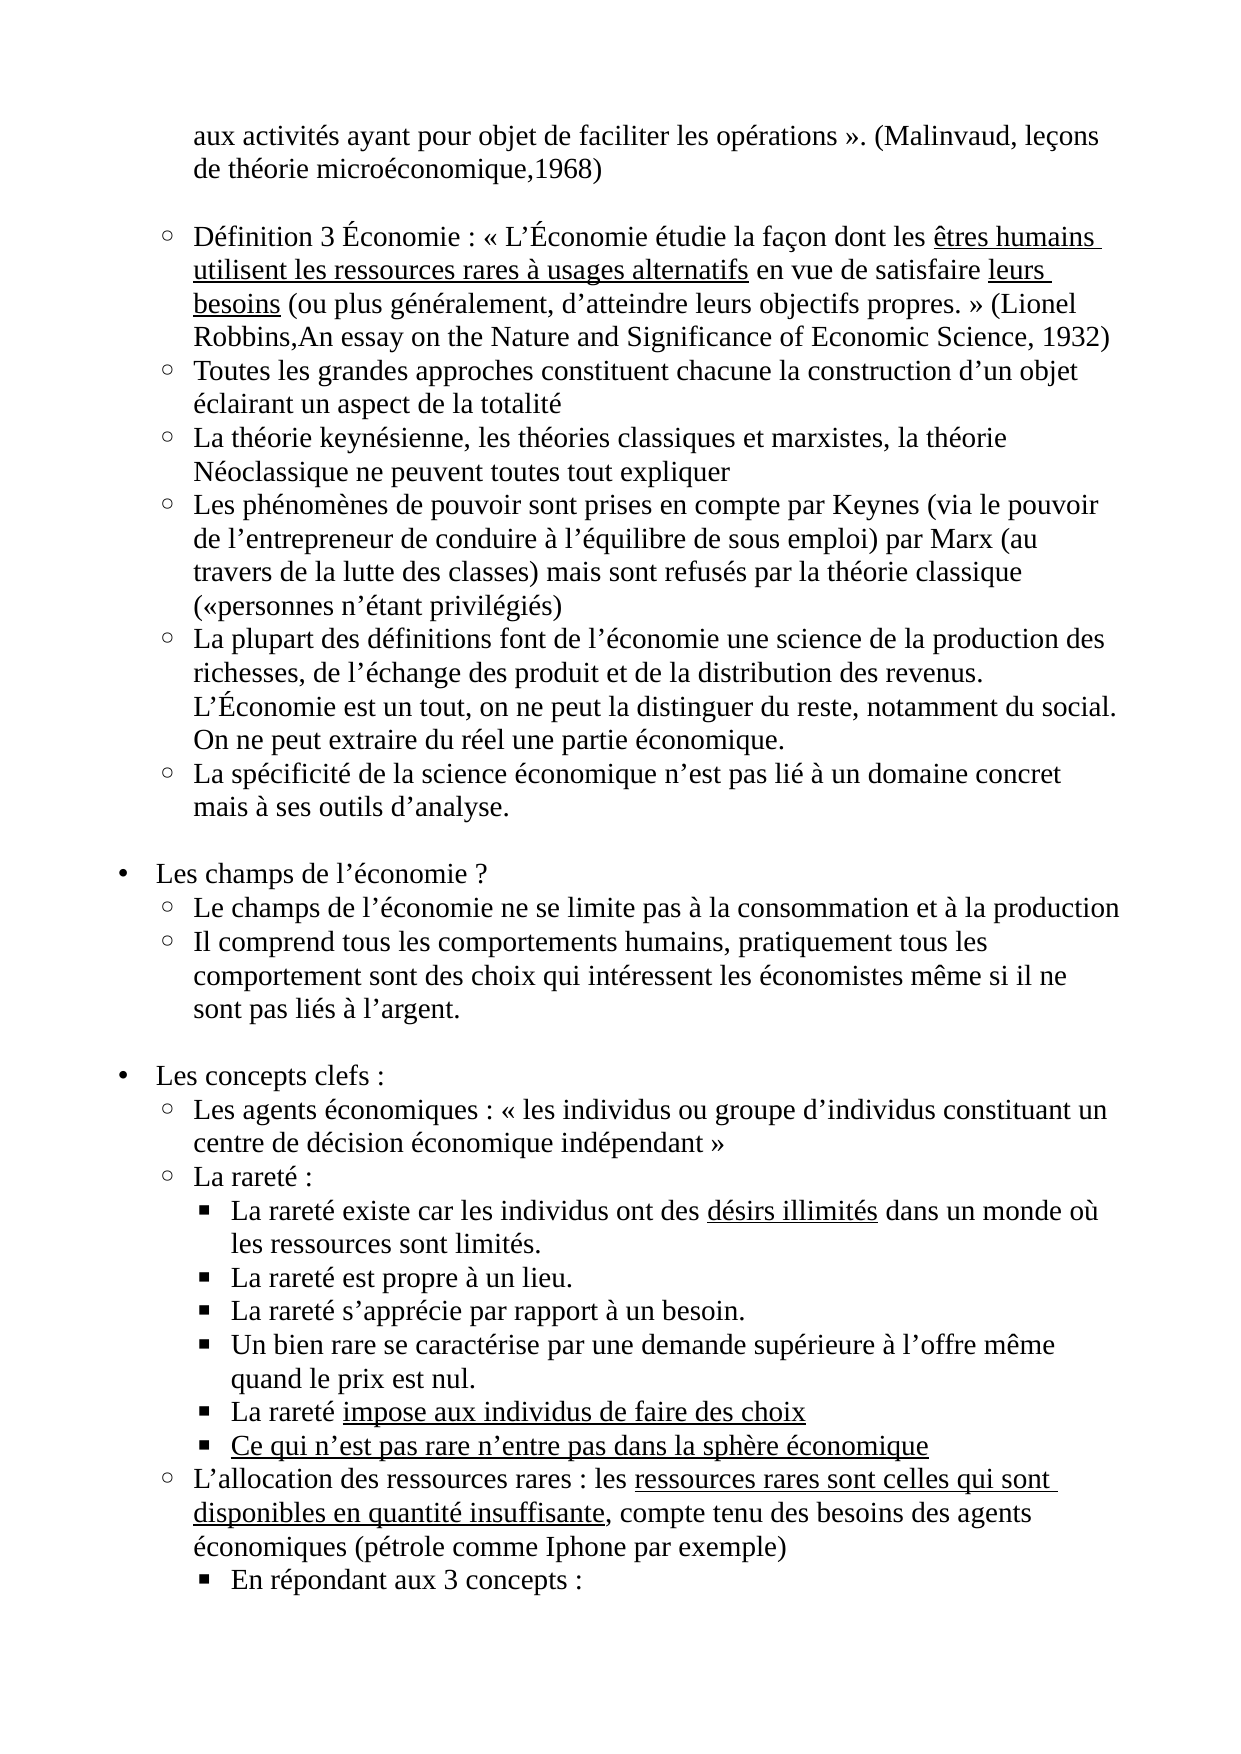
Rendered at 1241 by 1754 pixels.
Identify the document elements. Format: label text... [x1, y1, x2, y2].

list L’allocation des ressources rares : les ressources rares sont celles qui sont disponibles en quantité insuffisante, compte tenu des besoins des agents économiques (pétrole comme Iphone par exemple) [156, 1462, 1122, 1562]
list Un bien rare se caractérise par une demande supérieure à l’offre même quand le prix est nul. [193, 1327, 1122, 1394]
list La rareté existe car les individus ont des désirs illimités dans un monde où les ressources sont limités. [193, 1193, 1122, 1260]
list La rareté est propre à un lieu. [193, 1260, 1122, 1293]
list La rareté impose aux individus de faire des choix [193, 1394, 1122, 1428]
list Les agents économiques : « les individus ou groupe d’individus constituant un centre de décision économique indépendant » [156, 1092, 1122, 1159]
list Les champs de l’économie ? [118, 857, 1122, 890]
list Toutes les grandes approches constituent chacune la construction d’un objet éclairant un aspect de la totalité [156, 353, 1122, 420]
list La rareté : [156, 1159, 1122, 1193]
list Ce qui n’est pas rare n’entre pas dans la sphère économique [193, 1428, 1122, 1462]
list La plupart des définitions font de l’économie une science de la production des richesses, de l’échange des produit et de la distribution des revenus. L’Économie est un tout, on ne peut la distinguer du reste, notamment du social. On ne peut extraire du réel une partie économique. [156, 622, 1122, 756]
list En répondant aux 3 concepts : [193, 1562, 1122, 1596]
list La spécificité de la science économique n’est pas lié à un domaine concret mais à ses outils d’analyse. [156, 756, 1122, 823]
list Le champs de l’économie ne se limite pas à la consommation et à la production [156, 890, 1122, 924]
list Les phénomènes de pouvoir sont prises en compte par Keynes (via le pouvoir de l’entrepreneur de conduire à l’équilibre de sous emploi) par Marx (au travers de la lutte des classes) mais sont refusés par la théorie classique («personnes n’étant privilégiés) [156, 487, 1122, 622]
list aux activités ayant pour objet de faciliter les opérations ». (Malinvaud, leçons de théorie microéconomique,1968) [156, 118, 1122, 185]
list La rareté s’apprécie par rapport à un besoin. [193, 1293, 1122, 1327]
list La théorie keynésienne, les théories classiques et marxistes, la théorie Néoclassique ne peuvent toutes tout expliquer [156, 420, 1122, 487]
list Il comprend tous les comportements humains, pratiquement tous les comportement sont des choix qui intéressent les économistes même si il ne sont pas liés à l’argent. [156, 924, 1122, 1025]
list Définition 3 Économie : « L’Économie étudie la façon dont les êtres humains utilisent les ressources rares à usages alternatifs en vue de satisfaire leurs besoins (ou plus généralement, d’atteindre leurs objectifs propres. » (Lionel Robbins,An essay on the Nature and Significance of Economic Science, 1932) [156, 219, 1122, 353]
list Les concepts clefs : [118, 1058, 1122, 1092]
